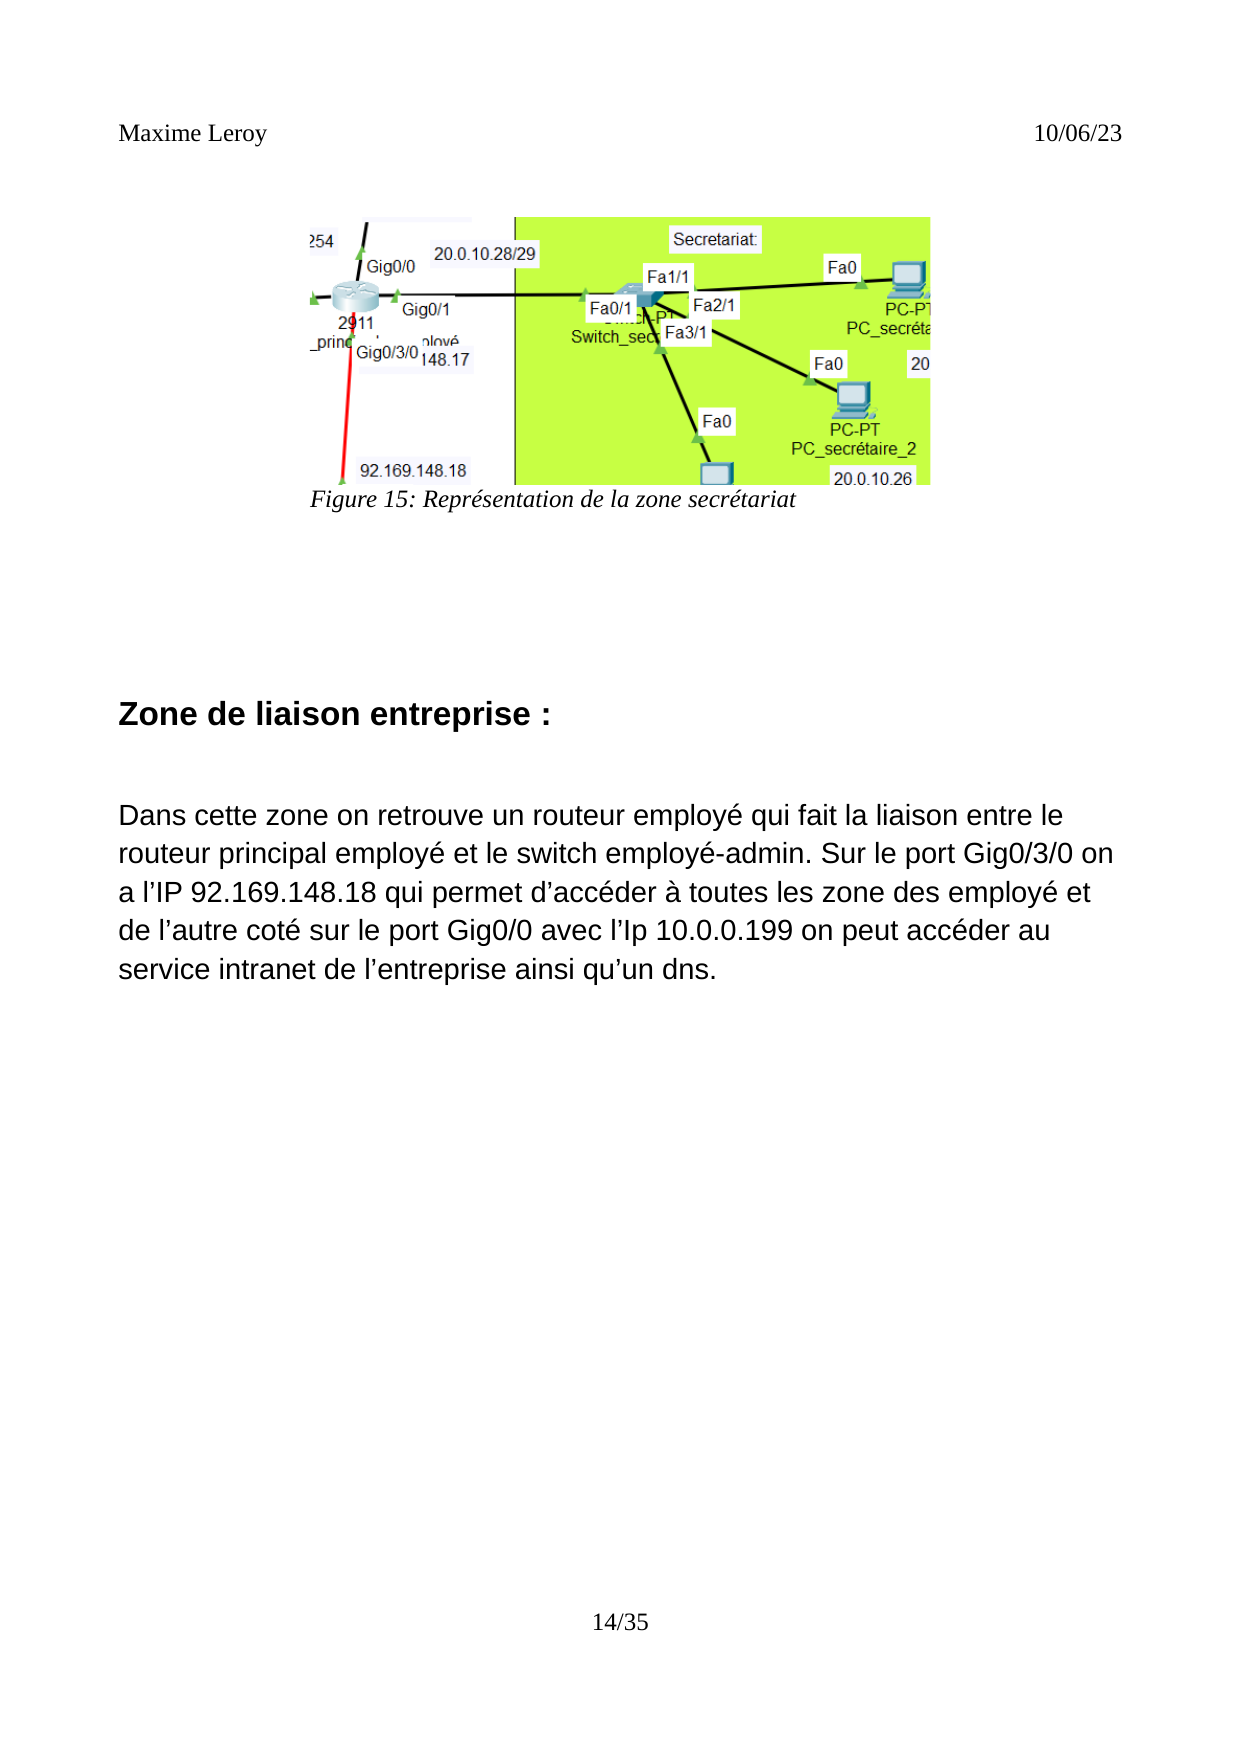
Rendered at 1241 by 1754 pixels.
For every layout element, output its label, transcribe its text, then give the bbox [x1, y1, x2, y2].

text Dans cette zone on retrouve un routeur employé qui fait la liaison entre le routeur principal employé et le switch employé-admin. Sur le port Gig0/3/0 on a l’IP 92.169.148.18 qui permet d’accéder à toutes les zone des employé et de l’autre coté sur le port Gig0/0 avec l’Ip 10.0.0.199 on peut accéder au service intranet de l’entreprise ainsi qu’un dns. [118, 798, 1122, 985]
subtitle Zone de liaison entreprise : [118, 694, 1122, 732]
picture [309, 217, 931, 485]
text Figure 15: Représentation de la zone secrétariat [310, 485, 931, 513]
